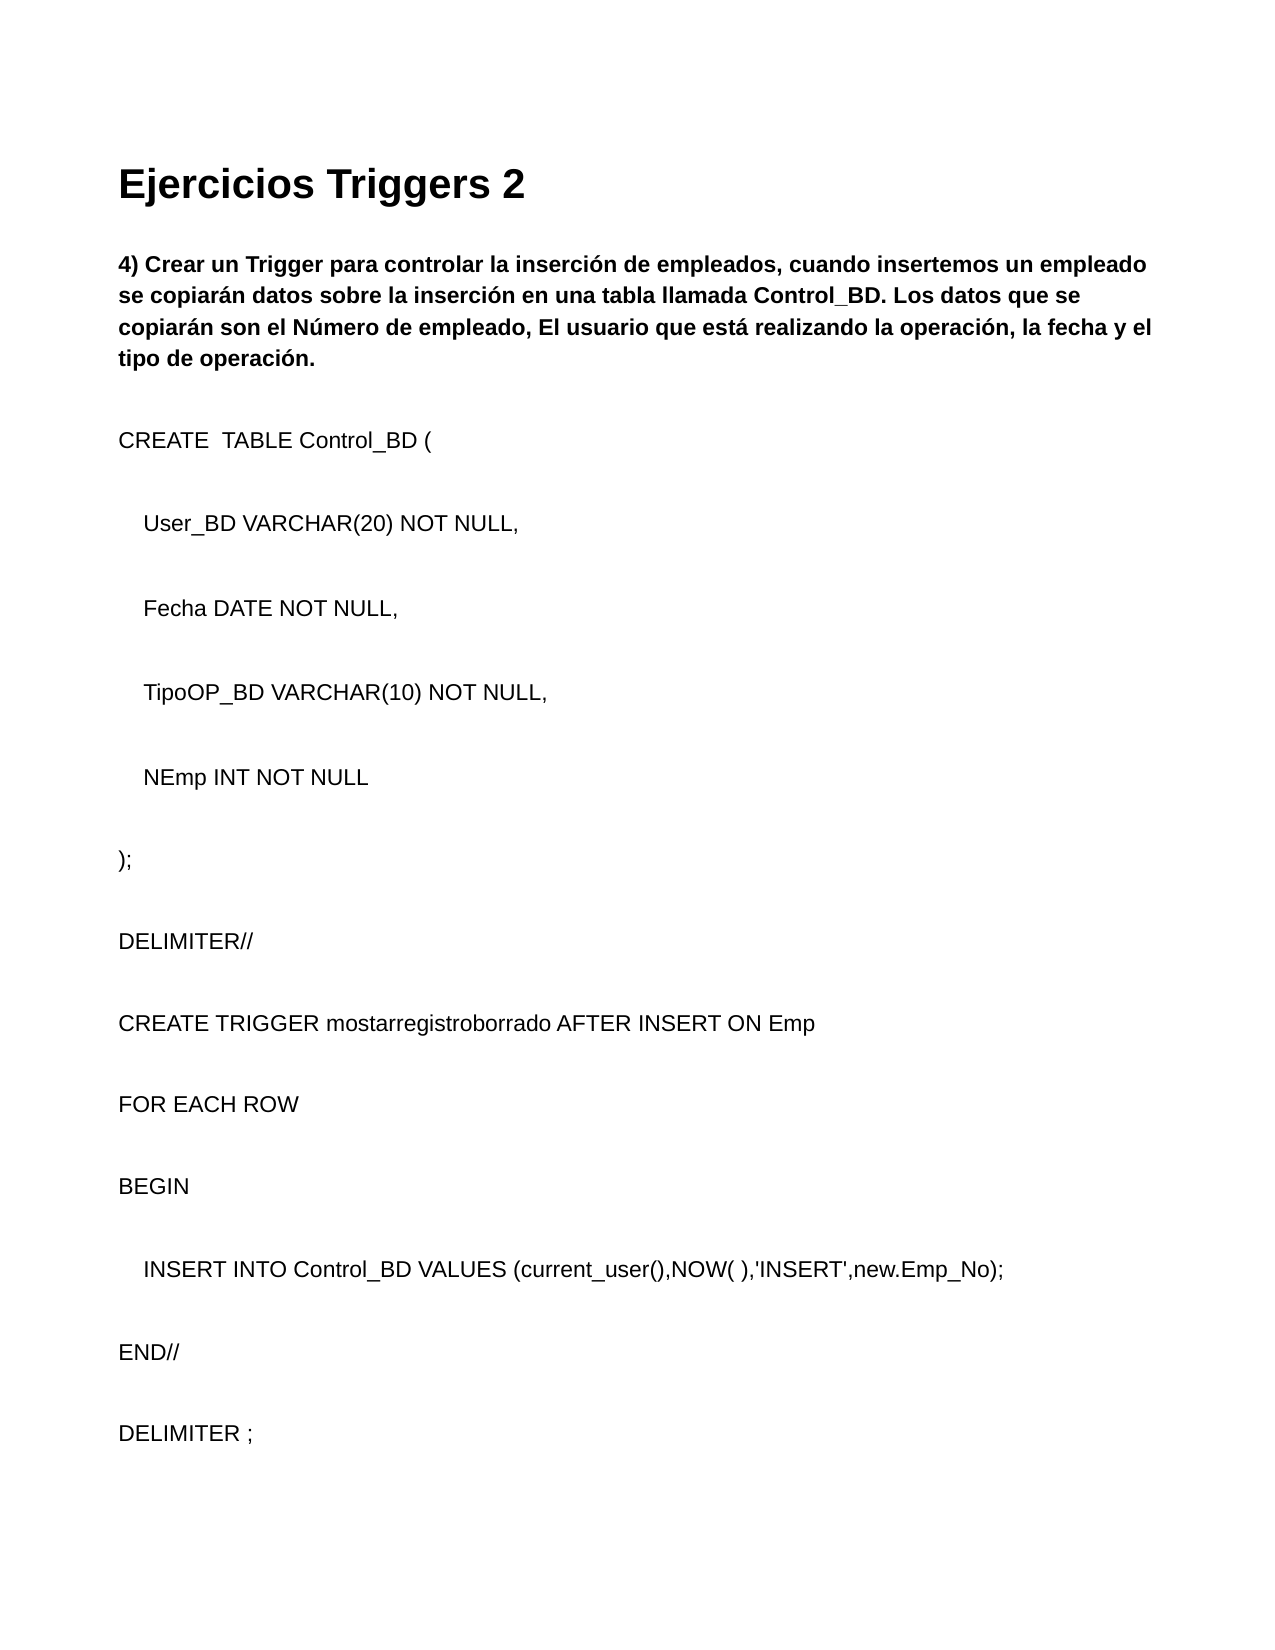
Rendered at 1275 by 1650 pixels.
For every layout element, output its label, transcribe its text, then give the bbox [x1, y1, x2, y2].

text INSERT INTO Control_BD VALUES (current_user(),NOW( ),'INSERT',new.Emp_No); [118, 1254, 1157, 1283]
subtitle Ejercicios Triggers 2 [118, 160, 1157, 208]
text TipoOP_BD VARCHAR(10) NOT NULL, [118, 677, 1157, 706]
text NEmp INT NOT NULL [118, 762, 1157, 791]
text Fecha DATE NOT NULL, [118, 593, 1157, 622]
text END// [118, 1339, 1157, 1365]
text ); [118, 846, 1157, 873]
text 4) Crear un Trigger para controlar la inserción de empleados, cuando insertemos un empleado se copiarán datos sobre la inserción en una tabla llamada Control_BD. Los datos que se copiarán son el Número de empleado, El usuario que está realizando la operación, la fecha y el tipo de operación. [118, 251, 1157, 372]
text DELIMITER ; [118, 1420, 1157, 1447]
text FOR EACH ROW [118, 1091, 1157, 1117]
text BEGIN [118, 1173, 1157, 1199]
text CREATE TRIGGER mostarregistroborrado AFTER INSERT ON Emp [118, 1009, 1157, 1036]
text User_BD VARCHAR(20) NOT NULL, [118, 508, 1157, 537]
text DELIMITER// [118, 928, 1157, 954]
text CREATE TABLE Control_BD ( [118, 427, 1157, 453]
